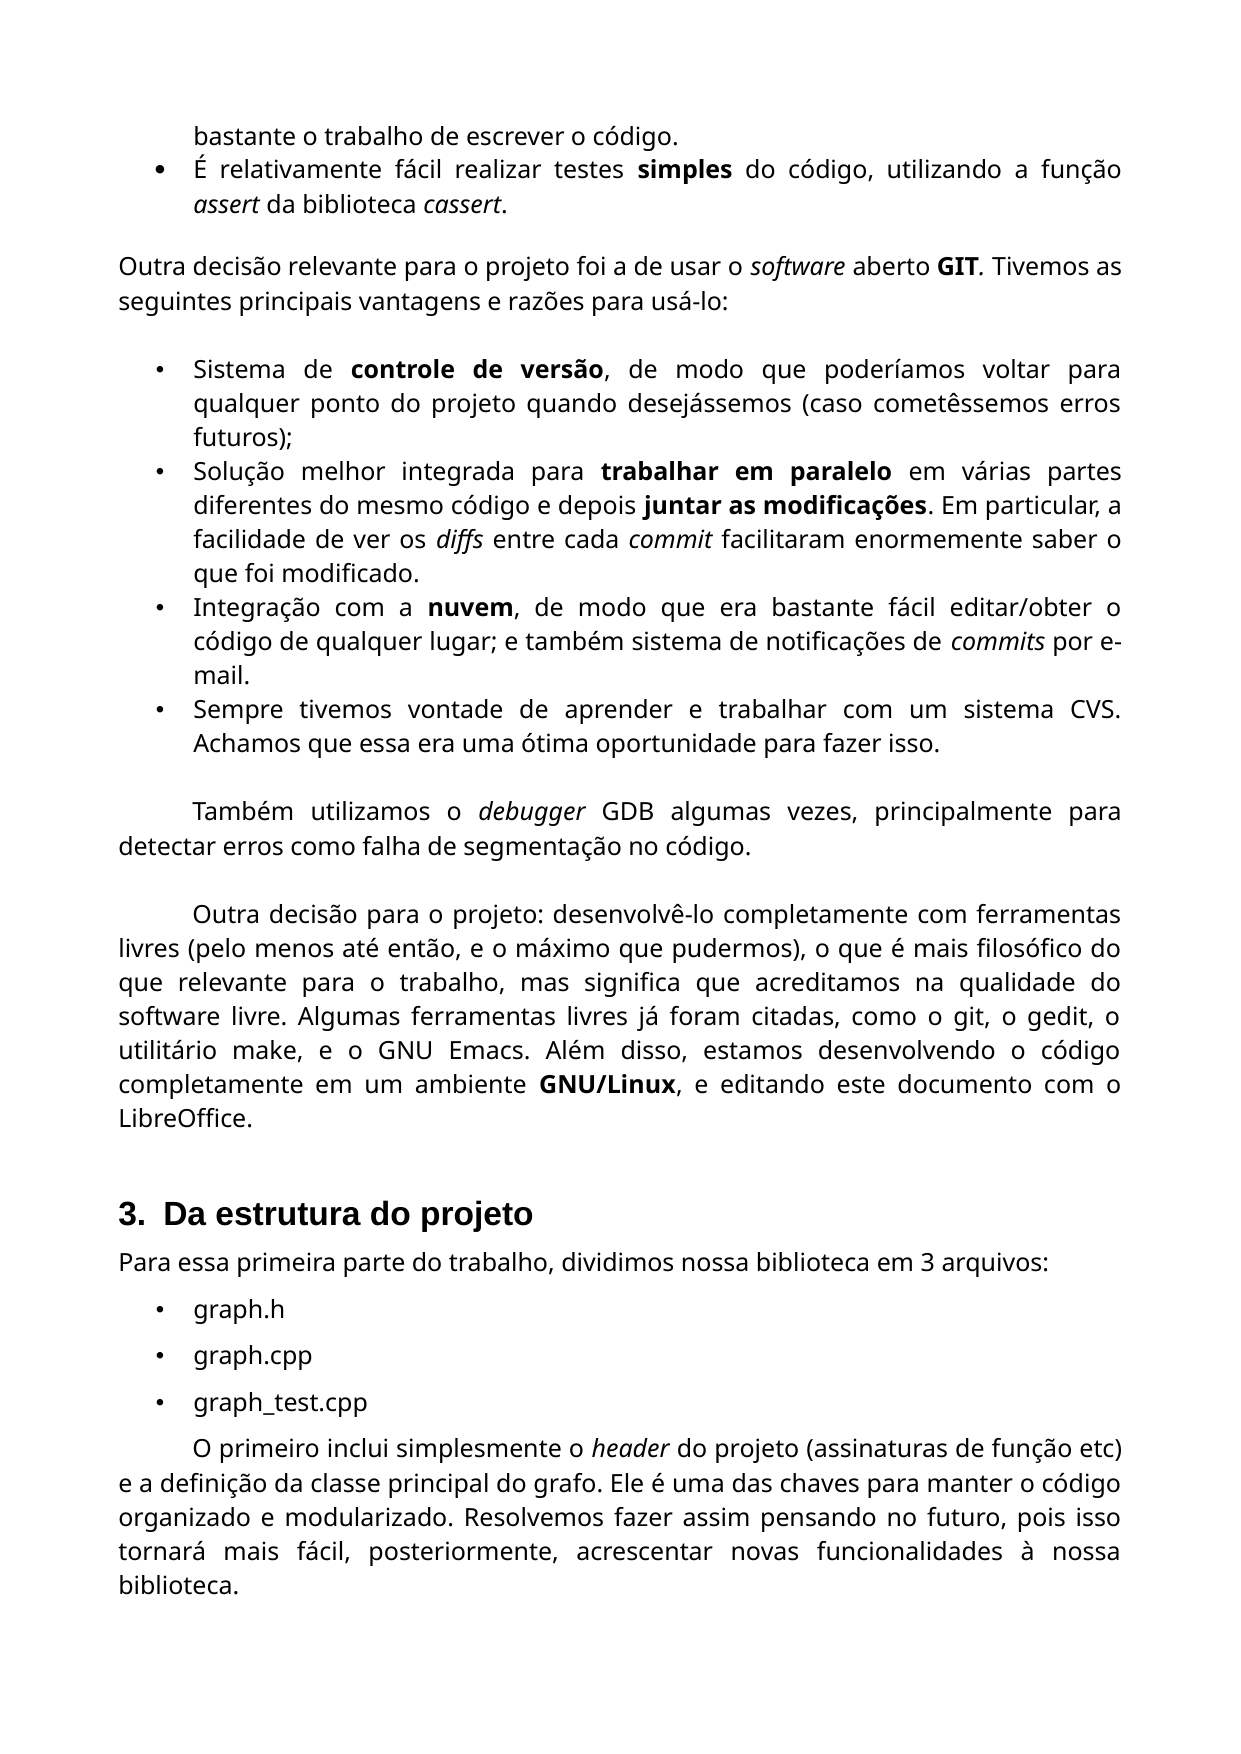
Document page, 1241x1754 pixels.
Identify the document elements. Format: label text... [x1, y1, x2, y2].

text Outra decisão relevante para o projeto foi a de usar o software aberto GIT. Tivemos as seguintes principais vantagens e razões para usá-lo: [118, 249, 1122, 317]
text Também utilizamos o debugger GDB algumas vezes, principalmente para detectar erros como falha de segmentação no código. [118, 794, 1122, 862]
list Sempre tivemos vontade de aprender e trabalhar com um sistema CVS. Achamos que essa era uma ótima oportunidade para fazer isso. [156, 692, 1122, 760]
list graph_test.cpp [156, 1384, 1122, 1419]
list Integração com a nuvem, de modo que era bastante fácil editar/obter o código de qualquer lugar; e também sistema de notificações de commits por e-mail. [156, 590, 1122, 692]
list Sistema de controle de versão, de modo que poderíamos voltar para qualquer ponto do projeto quando desejássemos (caso cometêssemos erros futuros); [156, 351, 1122, 453]
text Para essa primeira parte do trabalho, dividimos nossa biblioteca em 3 arquivos: [118, 1245, 1122, 1279]
list graph.h [156, 1291, 1122, 1326]
list Solução melhor integrada para trabalhar em paralelo em várias partes diferentes do mesmo código e depois juntar as modificações. Em particular, a facilidade de ver os diffs entre cada commit facilitaram enormemente saber o que foi modificado. [156, 453, 1122, 590]
subtitle Da estrutura do projeto [118, 1194, 1122, 1232]
text Outra decisão para o projeto: desenvolvê-lo completamente com ferramentas livres (pelo menos até então, e o máximo que pudermos), o que é mais filosófico do que relevante para o trabalho, mas significa que acreditamos na qualidade do software livre. Algumas ferramentas livres já foram citadas, como o git, o gedit, o utilitário make, e o GNU Emacs. Além disso, estamos desenvolvendo o código completamente em um ambiente GNU/Linux, e editando este documento com o LibreOffice. [118, 896, 1122, 1135]
list bastante o trabalho de escrever o código. [156, 118, 1122, 152]
list É relativamente fácil realizar testes simples do código, utilizando a função assert da biblioteca cassert. [156, 152, 1122, 220]
list graph.cpp [156, 1338, 1122, 1372]
text O primeiro inclui simplesmente o header do projeto (assinaturas de função etc) e a definição da classe principal do grafo. Ele é uma das chaves para manter o código organizado e modularizado. Resolvemos fazer assim pensando no futuro, pois isso tornará mais fácil, posteriormente, acrescentar novas funcionalidades à nossa biblioteca. [118, 1431, 1122, 1601]
